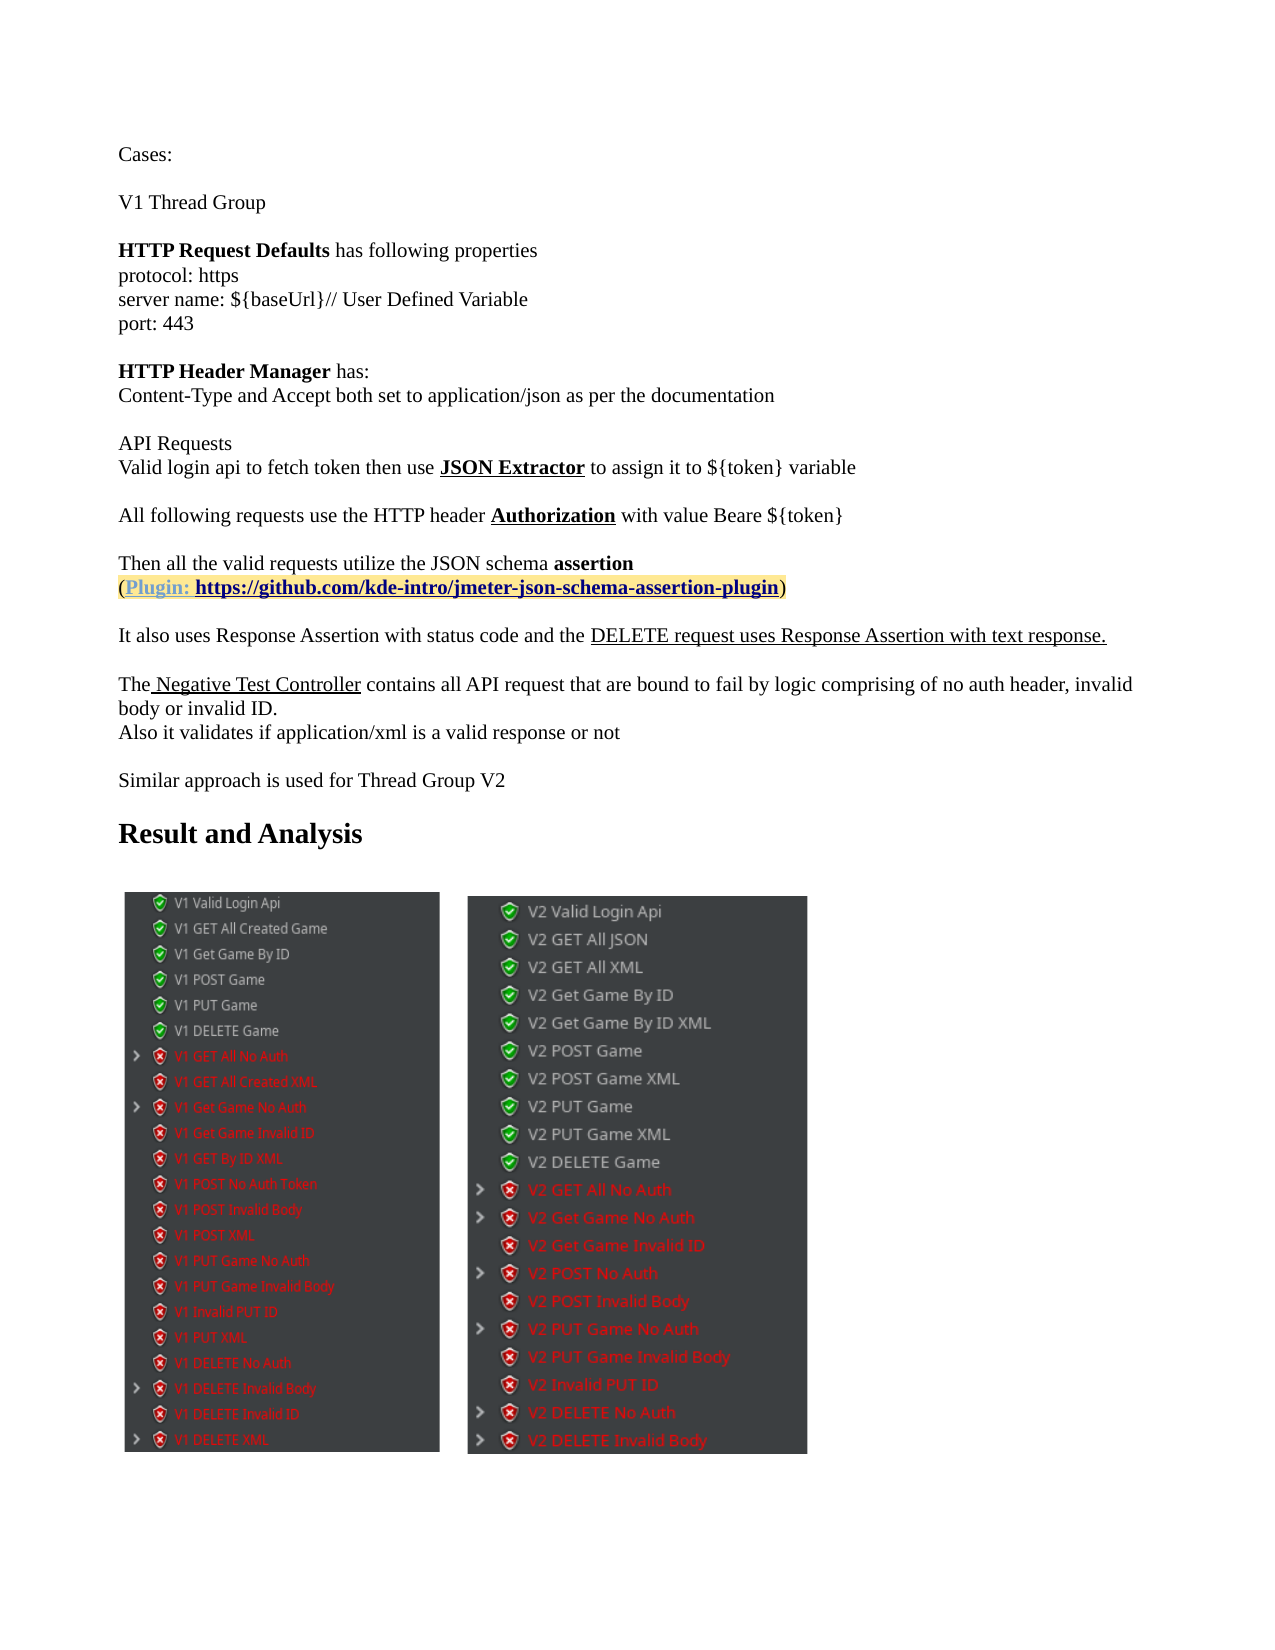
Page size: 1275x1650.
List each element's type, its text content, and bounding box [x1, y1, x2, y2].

text HTTP Header Manager has: Content-Type and Accept both set to application/json as per the documentation [118, 359, 1157, 407]
text Result and Analysis [118, 816, 1157, 849]
text Valid login api to fetch token then use JSON Extractor to assign it to ${token} variable [118, 455, 1157, 479]
text server name: ${baseUrl}// User Defined Variable [118, 287, 1157, 311]
text All following requests use the HTTP header Authorization with value Beare ${token} [118, 503, 1157, 527]
picture [467, 896, 808, 1454]
text The Negative Test Controller contains all API request that are bound to fail by logic comprising of no auth header, invalid body or invalid ID. [118, 672, 1157, 720]
text V1 Thread Group [118, 190, 1157, 214]
text API Requests [118, 431, 1157, 455]
text Then all the valid requests utilize the JSON schema assertion (Plugin: https://github.com/kde-intro/jmeter-json-schema-assertion-plugin) [118, 551, 1157, 599]
picture [124, 892, 440, 1452]
text Also it validates if application/xml is a valid response or not Similar approach is used for Thread Group V2 [118, 720, 1157, 792]
text HTTP Request Defaults has following properties [118, 214, 1157, 262]
text protocol: https [118, 262, 1157, 287]
text Cases: [118, 142, 1157, 166]
text It also uses Response Assertion with status code and the DELETE request uses Response Assertion with text response. [118, 623, 1157, 647]
text port: 443 [118, 311, 1157, 335]
